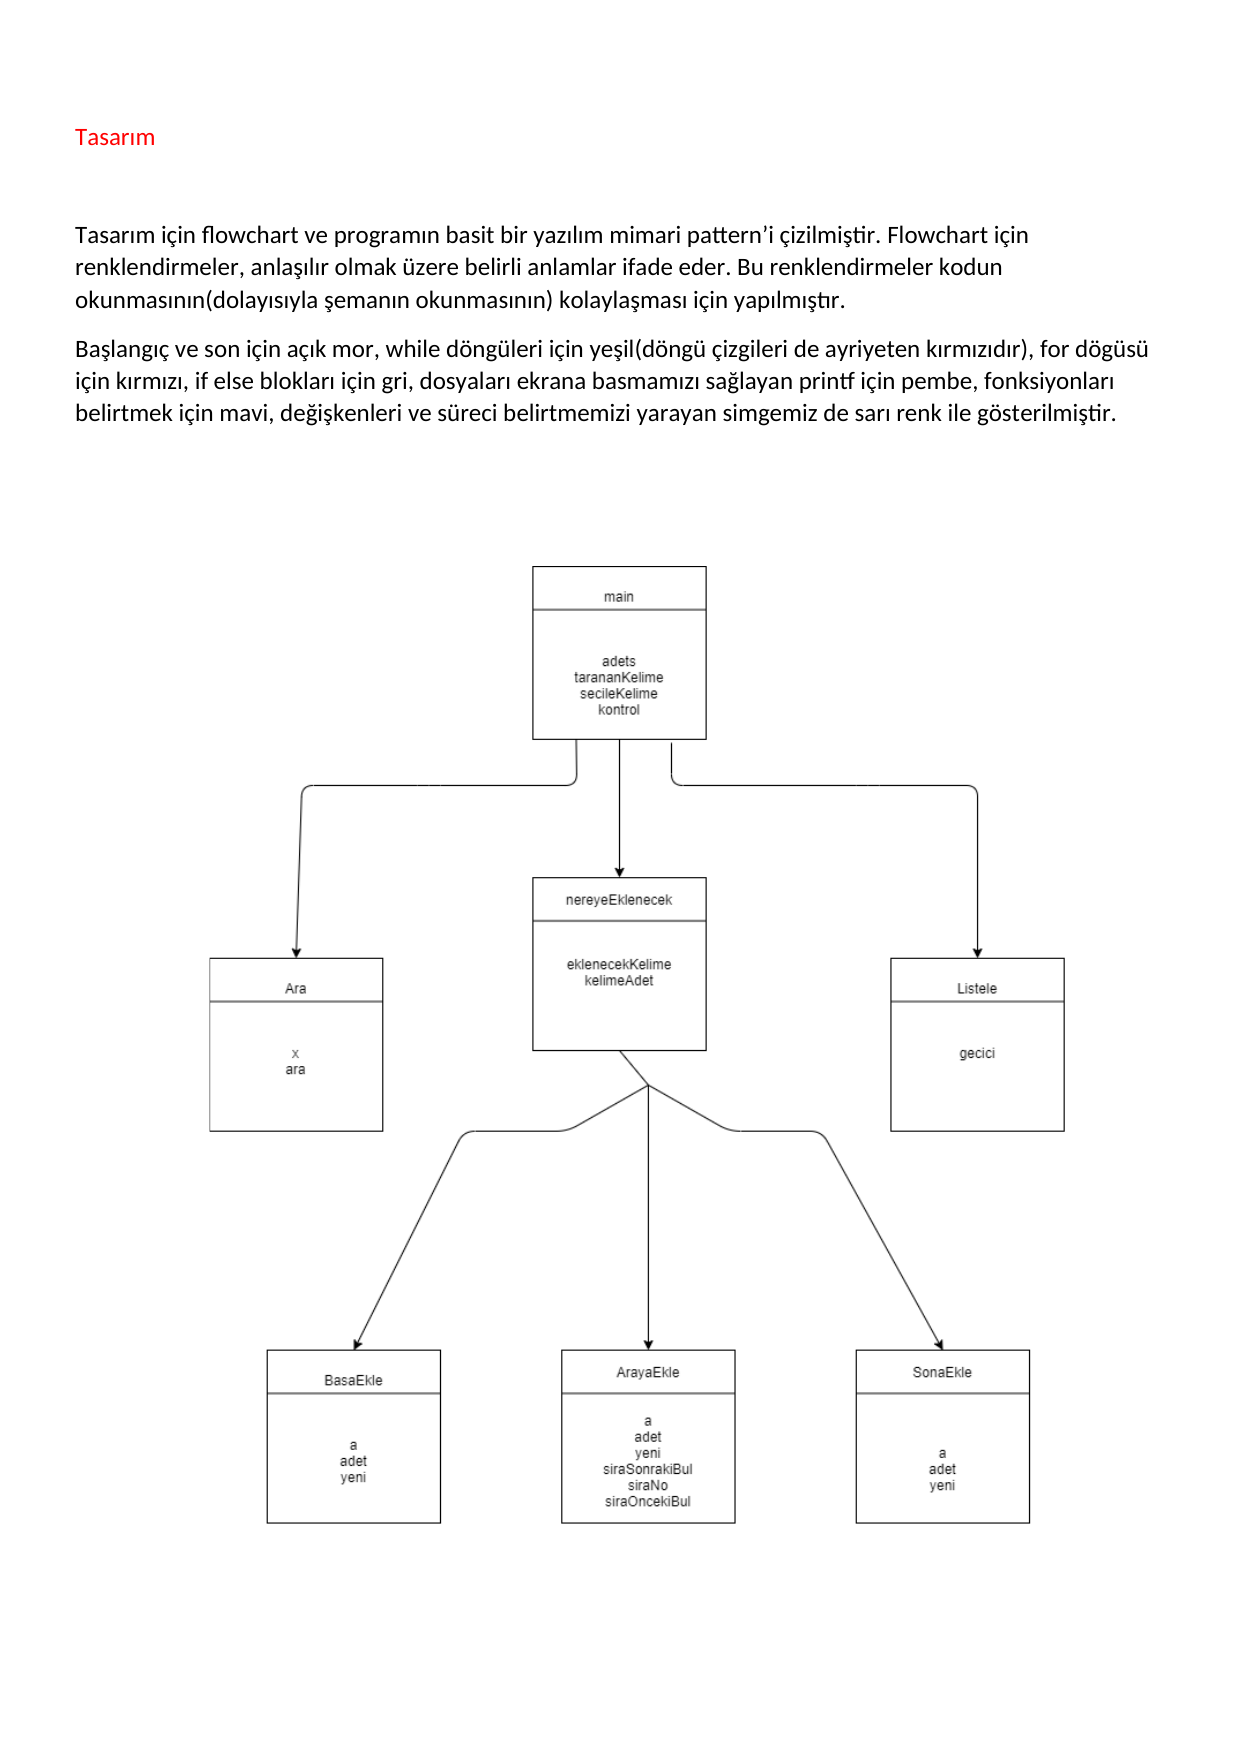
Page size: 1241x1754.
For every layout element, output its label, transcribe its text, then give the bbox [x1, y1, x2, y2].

text Başlangıç ve son için açık mor, while döngüleri için yeşil(döngü çizgileri de ayriyeten kırmızıdır), for dögüsü için kırmızı, if else blokları için gri, dosyaları ekrana basmamızı sağlayan printf için pembe, fonksiyonları belirtmek için mavi, değişkenleri ve süreci belirtmemizi yarayan simgemiz de sarı renk ile gösterilmiştir. [75, 333, 1165, 428]
text Tasarım için flowchart ve programın basit bir yazılım mimari pattern’i çizilmiştir. Flowchart için renklendirmeler, anlaşılır olmak üzere belirli anlamlar ifade eder. Bu renklendirmeler kodun okunmasının(dolayısıyla şemanın okunmasının) kolaylaşması için yapılmıştır. [75, 219, 1165, 314]
text Tasarım [75, 121, 1165, 152]
